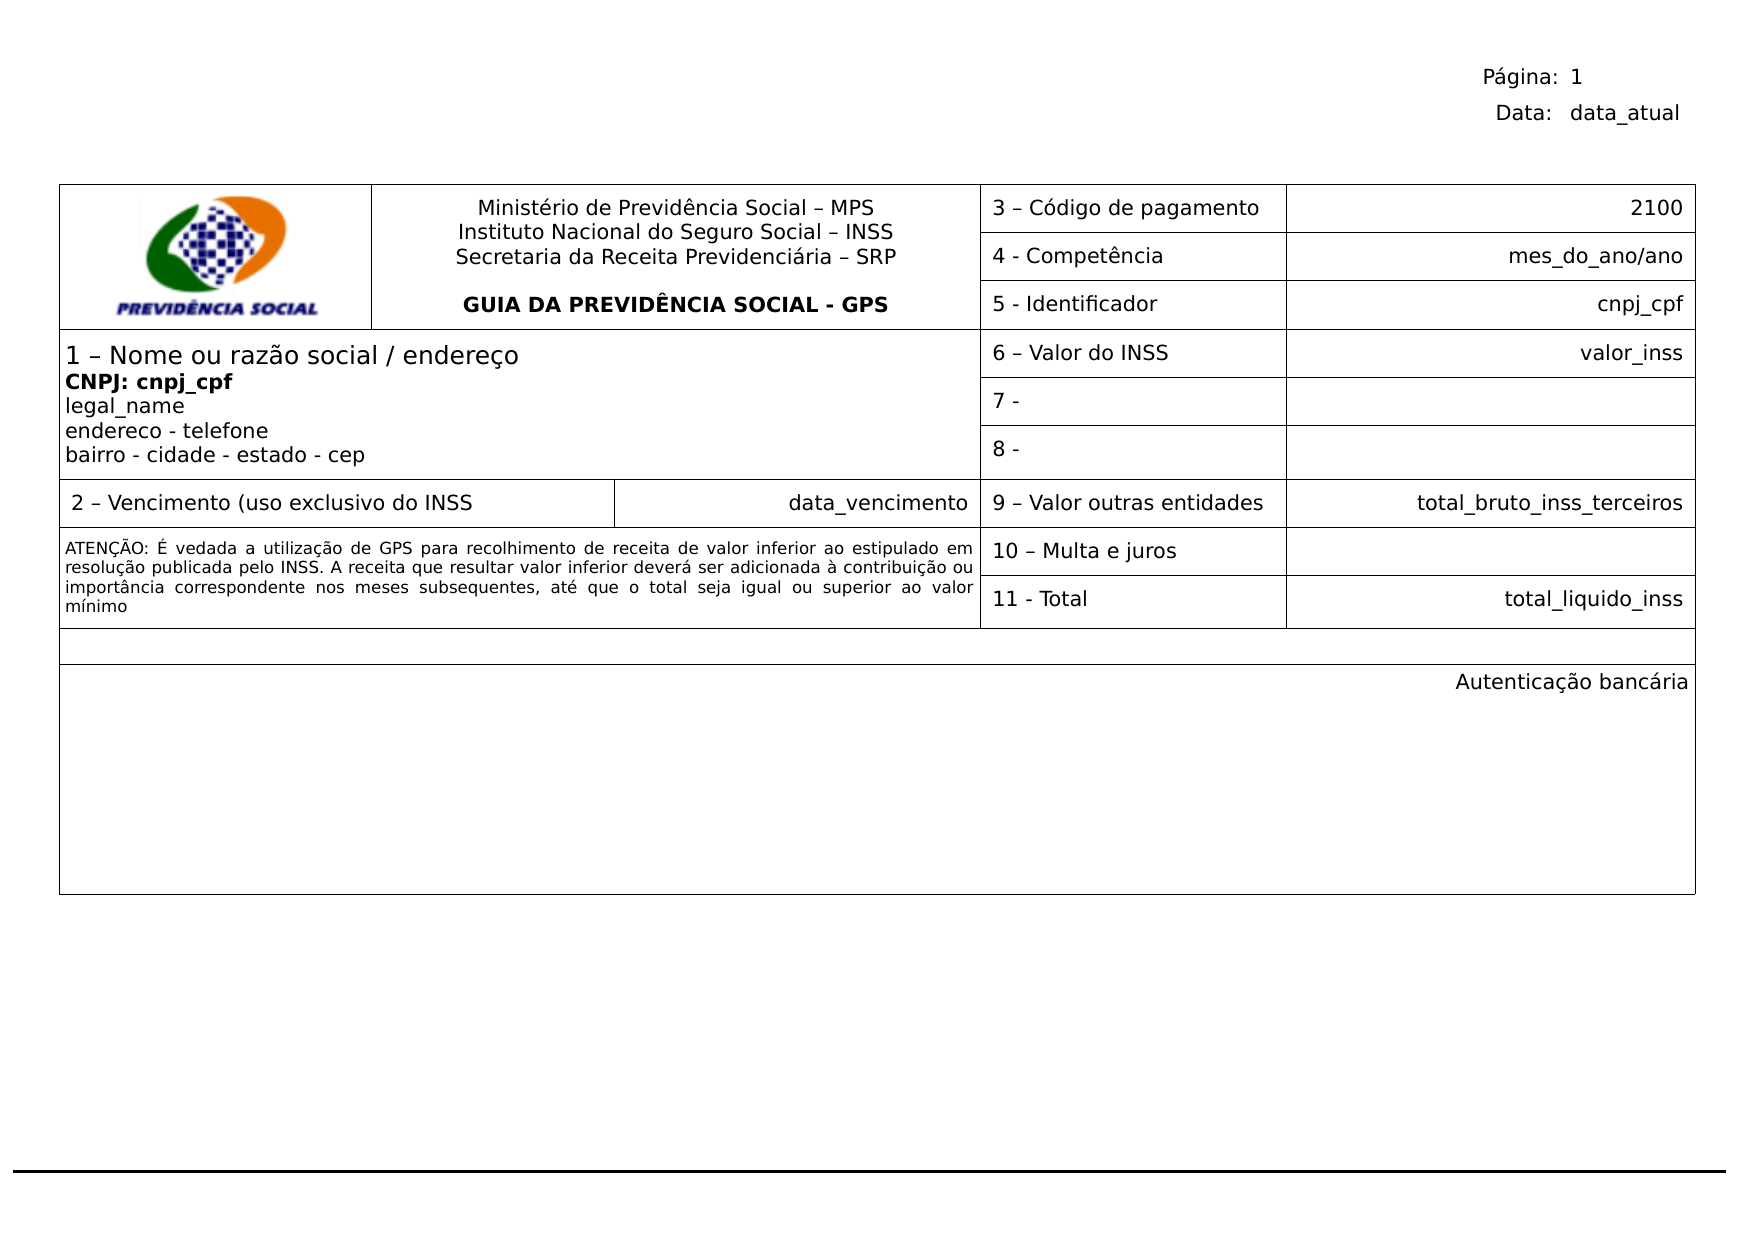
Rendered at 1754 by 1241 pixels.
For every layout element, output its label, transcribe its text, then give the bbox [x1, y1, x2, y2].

table_cell 6 – Valor do INSS [981, 330, 1286, 377]
table_cell valor_inss [1287, 330, 1695, 377]
table_cell [1287, 378, 1695, 425]
table_cell ATENÇÃO: É vedada a utilização de GPS para recolhimento de receita de valor inferior ao estipulado em resolução publicada pelo INSS. A receita que resultar valor inferior deverá ser adicionada à contribuição ou importância correspondente nos meses subsequentes, até que o total seja igual ou superior ao valor mínimo [60, 528, 980, 628]
table_cell 10 – Multa e juros [981, 528, 1286, 575]
table_cell total_liquido_inss [1287, 576, 1695, 628]
table_cell 5 - Identificador [981, 281, 1286, 329]
table_header 2100 [1287, 185, 1695, 232]
table_cell total_bruto_inss_terceiros [1287, 480, 1695, 527]
table_cell 7 - [981, 378, 1286, 425]
table_cell 9 – Valor outras entidades [981, 480, 1286, 527]
table_cell 1 – Nome ou razão social / endereço CNPJ: cnpj_cpf legal_name endereco - telefone bairro - cidade - estado - cep [60, 330, 980, 479]
table_cell 2 – Vencimento (uso exclusivo do INSS [60, 480, 614, 527]
table_cell [60, 629, 1695, 664]
table_cell 8 - [981, 426, 1286, 479]
table_cell mes_do_ano/ano [1287, 233, 1695, 280]
table_cell cnpj_cpf [1287, 281, 1695, 329]
table_cell 4 - Competência [981, 233, 1286, 280]
table_cell 11 - Total [981, 576, 1286, 628]
picture [107, 196, 323, 320]
table_cell data_vencimento [615, 480, 980, 527]
table_header [60, 185, 371, 329]
table_cell [1287, 528, 1695, 575]
table_header Ministério de Previdência Social – MPS Instituto Nacional do Seguro Social – INSS Secretaria da Receita Previdenciária – SRP GUIA DA PREVIDÊNCIA SOCIAL - GPS [372, 185, 980, 329]
table_cell [1287, 426, 1695, 479]
table_cell Autenticação bancária [60, 665, 1695, 894]
table_header 3 – Código de pagamento [981, 185, 1286, 232]
